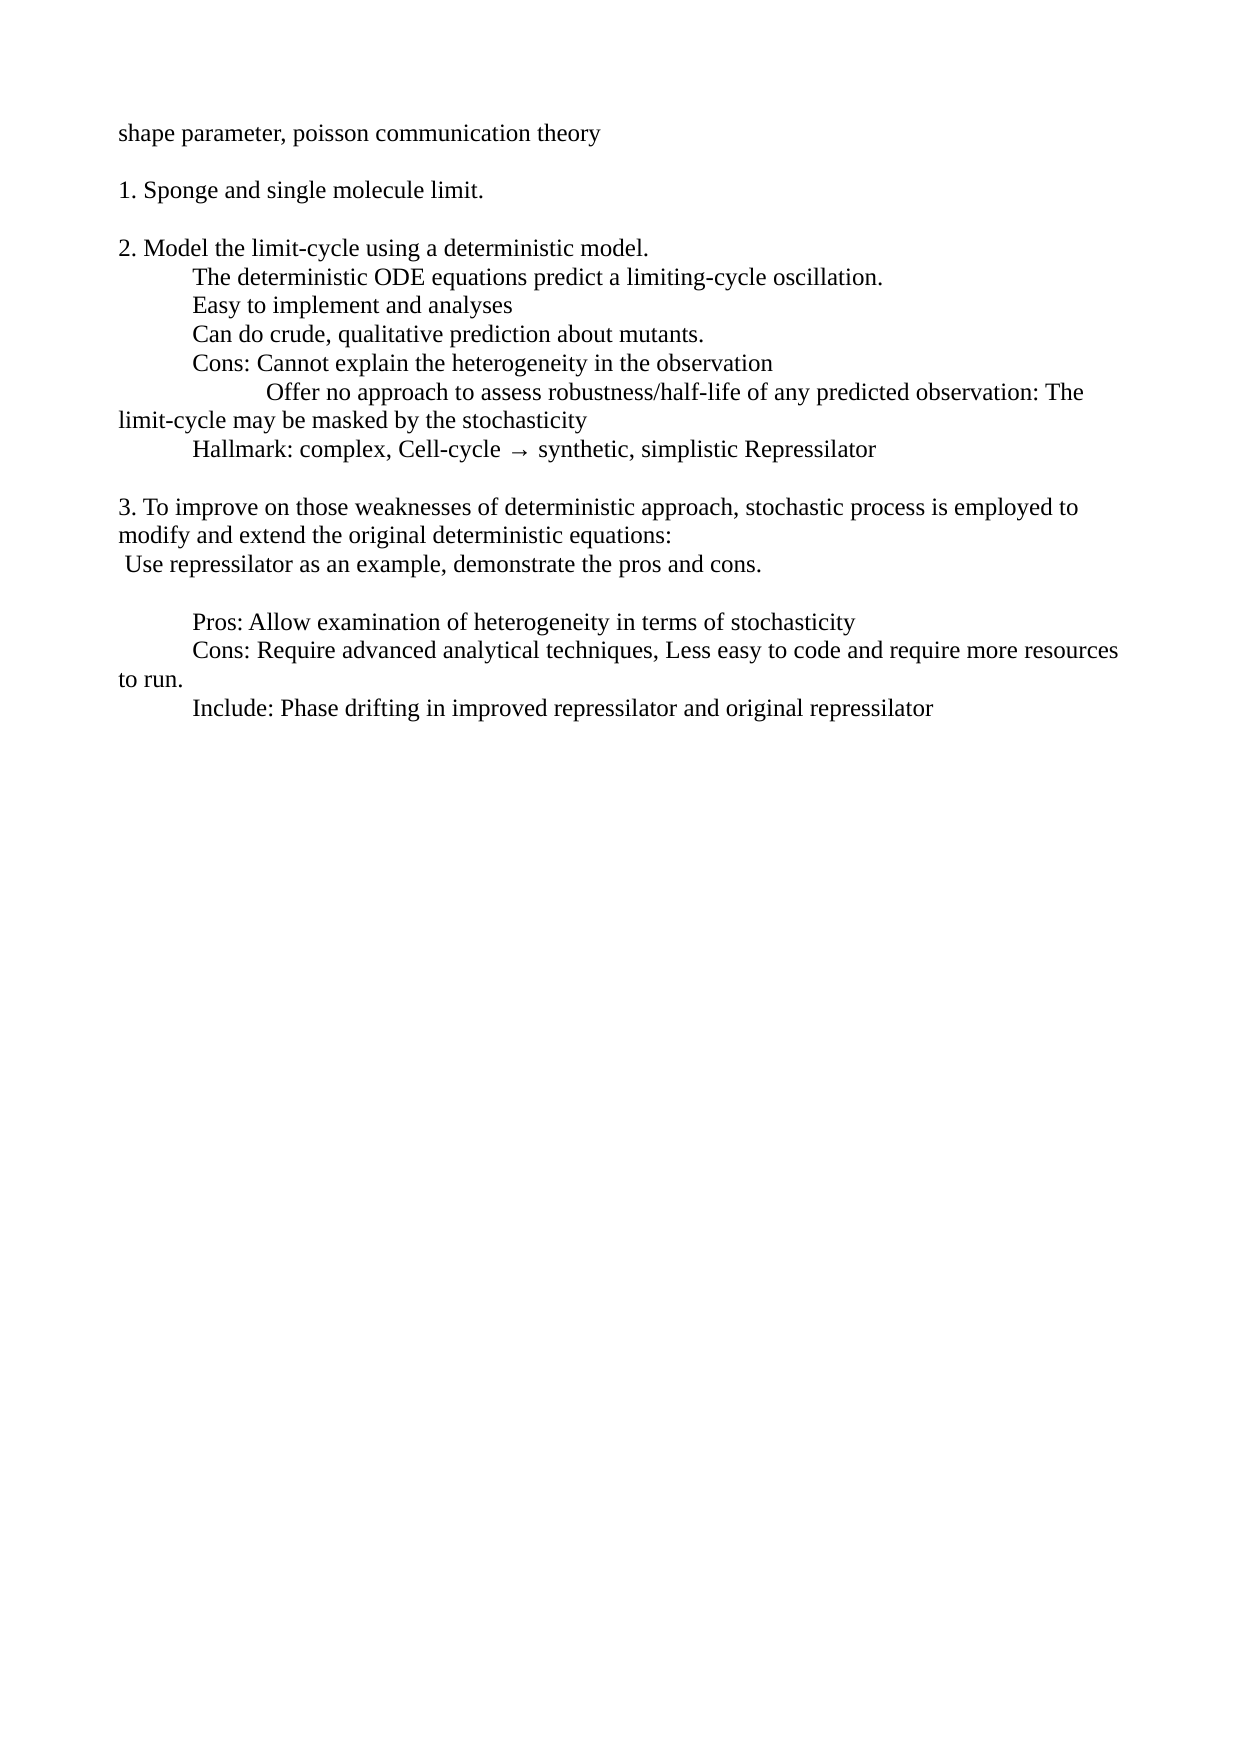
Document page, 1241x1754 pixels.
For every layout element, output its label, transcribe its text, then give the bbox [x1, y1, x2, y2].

text Include: Phase drifting in improved repressilator and original repressilator [118, 693, 1122, 722]
text Pros: Allow examination of heterogeneity in terms of stochasticity [118, 607, 1122, 636]
text Offer no approach to assess robustness/half-life of any predicted observation: The limit-cycle may be masked by the stochasticity [118, 377, 1122, 434]
text Cons: Cannot explain the heterogeneity in the observation [118, 348, 1122, 377]
text 1. Sponge and single molecule limit. [118, 176, 1122, 204]
text Hallmark: complex, Cell-cycle → synthetic, simplistic Repressilator [118, 434, 1122, 463]
text Can do crude, qualitative prediction about mutants. [118, 319, 1122, 348]
text Cons: Require advanced analytical techniques, Less easy to code and require more resources to run. [118, 636, 1122, 693]
text The deterministic ODE equations predict a limiting-cycle oscillation. [118, 262, 1122, 291]
text Easy to implement and analyses [118, 291, 1122, 319]
text shape parameter, poisson communication theory [118, 118, 1122, 147]
text 2. Model the limit-cycle using a deterministic model. [118, 233, 1122, 262]
text 3. To improve on those weaknesses of deterministic approach, stochastic process is employed to modify and extend the original deterministic equations: Use repressilator as an example, demonstrate the pros and cons. [118, 492, 1122, 578]
